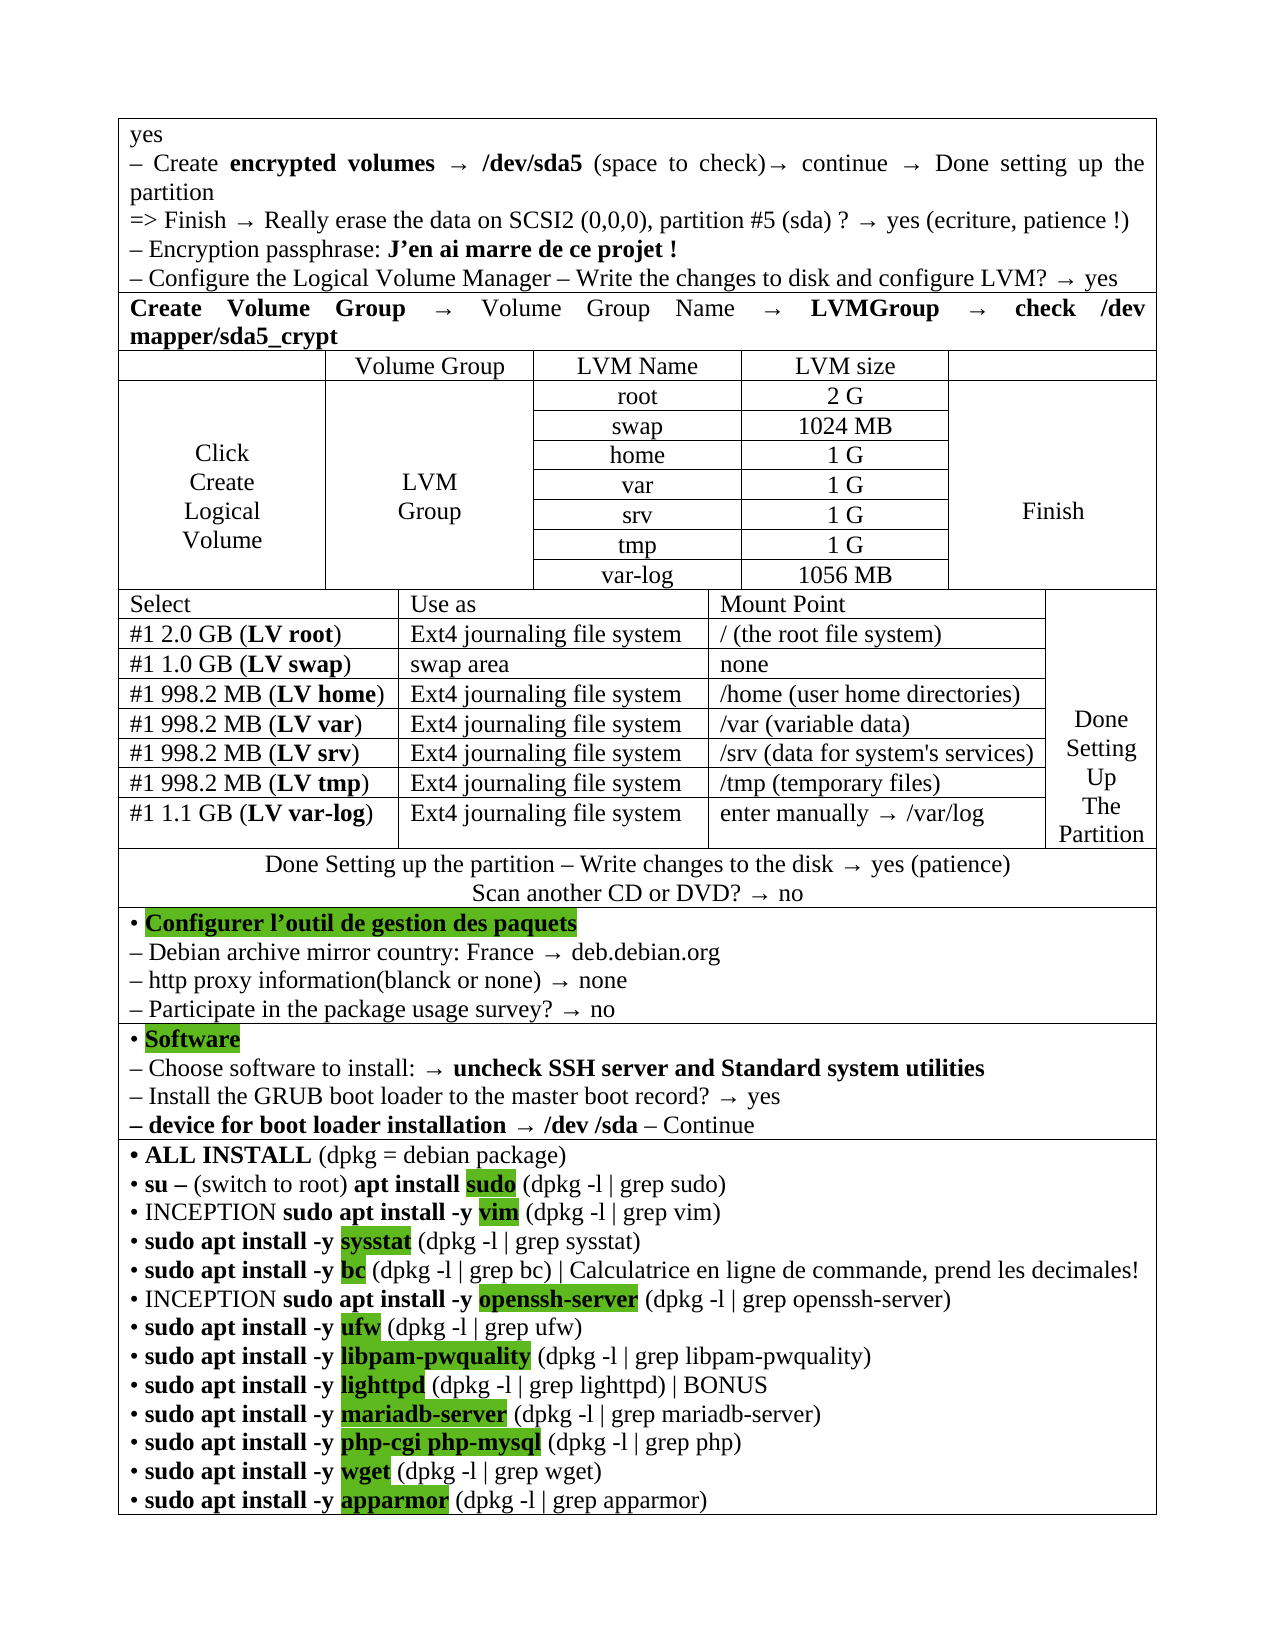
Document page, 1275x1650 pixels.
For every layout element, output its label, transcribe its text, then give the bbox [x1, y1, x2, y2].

table_cell LVM Group [326, 381, 533, 588]
table_cell #1 2.0 GB (LV root) [119, 619, 398, 648]
table_cell #1 998.2 MB (LV var) [119, 709, 398, 737]
table_cell Select [119, 590, 398, 618]
table_cell 1 G [742, 441, 948, 469]
table_cell #1 1.0 GB (LV swap) [119, 649, 398, 678]
table_cell 1024 MB [742, 411, 948, 439]
table_cell LVM size [742, 351, 948, 380]
table_cell /home (user home directories) [709, 679, 1045, 708]
table_cell Create Volume Group → Volume Group Name → LVMGroup → check /dev mapper/sda5_crypt [119, 293, 1156, 350]
table_cell none [709, 649, 1045, 678]
table_cell var-log [534, 560, 741, 588]
table_cell Volume Group [326, 351, 533, 380]
table_cell /srv (data for system's services) [709, 739, 1045, 767]
table_cell Use as [399, 590, 708, 618]
table_cell enter manually → /var/log [709, 798, 1045, 848]
table_cell root [534, 381, 741, 410]
table_cell [119, 351, 325, 380]
table_cell Done Setting Up The Partition [1046, 590, 1156, 848]
table_cell /var (variable data) [709, 709, 1045, 737]
table_cell home [534, 441, 741, 469]
table_cell #1 998.2 MB (LV srv) [119, 739, 398, 767]
table_cell • Software – Choose software to install: → uncheck SSH server and Standard system utilities – Install the GRUB boot loader to the master boot record? → yes – device for boot loader installation → /dev /sda – Continue [119, 1024, 1156, 1139]
table_cell Done Setting up the partition – Write changes to the disk → yes (patience) Scan another CD or DVD? → no [119, 849, 1156, 907]
table_cell LVM Name [534, 351, 741, 380]
table_cell 1 G [742, 530, 948, 559]
table_cell #1 998.2 MB (LV tmp) [119, 768, 398, 797]
table_cell var [534, 470, 741, 499]
table_cell srv [534, 500, 741, 529]
table_cell Finish [949, 381, 1156, 588]
table_cell #1 1.1 GB (LV var-log) [119, 798, 398, 848]
table_cell / (the root file system) [709, 619, 1045, 648]
table_cell #1 998.2 MB (LV home) [119, 679, 398, 708]
table_cell Ext4 journaling file system [399, 679, 708, 708]
table_cell 2 G [742, 381, 948, 410]
table_cell yes – Create encrypted volumes → /dev/sda5 (space to check)→ continue → Done setting up the partition => Finish → Really erase the data on SCSI2 (0,0,0), partition #5 (sda) ? → yes (ecriture, patience !) – Encryption passphrase: J’en ai marre de ce projet ! – Configure the Logical Volume Manager – Write the changes to disk and configure LVM? → yes [119, 119, 1156, 292]
table_cell Ext4 journaling file system [399, 739, 708, 767]
table_cell • ALL INSTALL (dpkg = debian package) • su – (switch to root) apt install sudo (dpkg -l | grep sudo) • INCEPTION sudo apt install -y vim (dpkg -l | grep vim) • sudo apt install -y sysstat (dpkg -l | grep sysstat) • sudo apt install -y bc (dpkg -l | grep bc) | Calculatrice en ligne de commande, prend les decimales! • INCEPTION sudo apt install -y openssh-server (dpkg -l | grep openssh-server) • sudo apt install -y ufw (dpkg -l | grep ufw) • sudo apt install -y libpam-pwquality (dpkg -l | grep libpam-pwquality) • sudo apt install -y lighttpd (dpkg -l | grep lighttpd) | BONUS • sudo apt install -y mariadb-server (dpkg -l | grep mariadb-server) • sudo apt install -y php-cgi php-mysql (dpkg -l | grep php) • sudo apt install -y wget (dpkg -l | grep wget) • sudo apt install -y apparmor (dpkg -l | grep apparmor) [119, 1140, 1156, 1514]
table_cell Ext4 journaling file system [399, 619, 708, 648]
table_cell [949, 351, 1156, 380]
table_cell Ext4 journaling file system [399, 709, 708, 737]
table_cell 1056 MB [742, 560, 948, 588]
table_cell Ext4 journaling file system [399, 768, 708, 797]
table_cell 1 G [742, 500, 948, 529]
table_cell Click Create Logical Volume [119, 381, 325, 588]
table_cell tmp [534, 530, 741, 559]
table_cell /tmp (temporary files) [709, 768, 1045, 797]
table_cell • Configurer l’outil de gestion des paquets – Debian archive mirror country: France → deb.debian.org – http proxy information(blanck or none) → none – Participate in the package usage survey? → no [119, 908, 1156, 1023]
table_cell 1 G [742, 470, 948, 499]
table_cell Mount Point [709, 590, 1045, 618]
table_cell swap [534, 411, 741, 439]
table_cell Ext4 journaling file system [399, 798, 708, 848]
table_cell swap area [399, 649, 708, 678]
